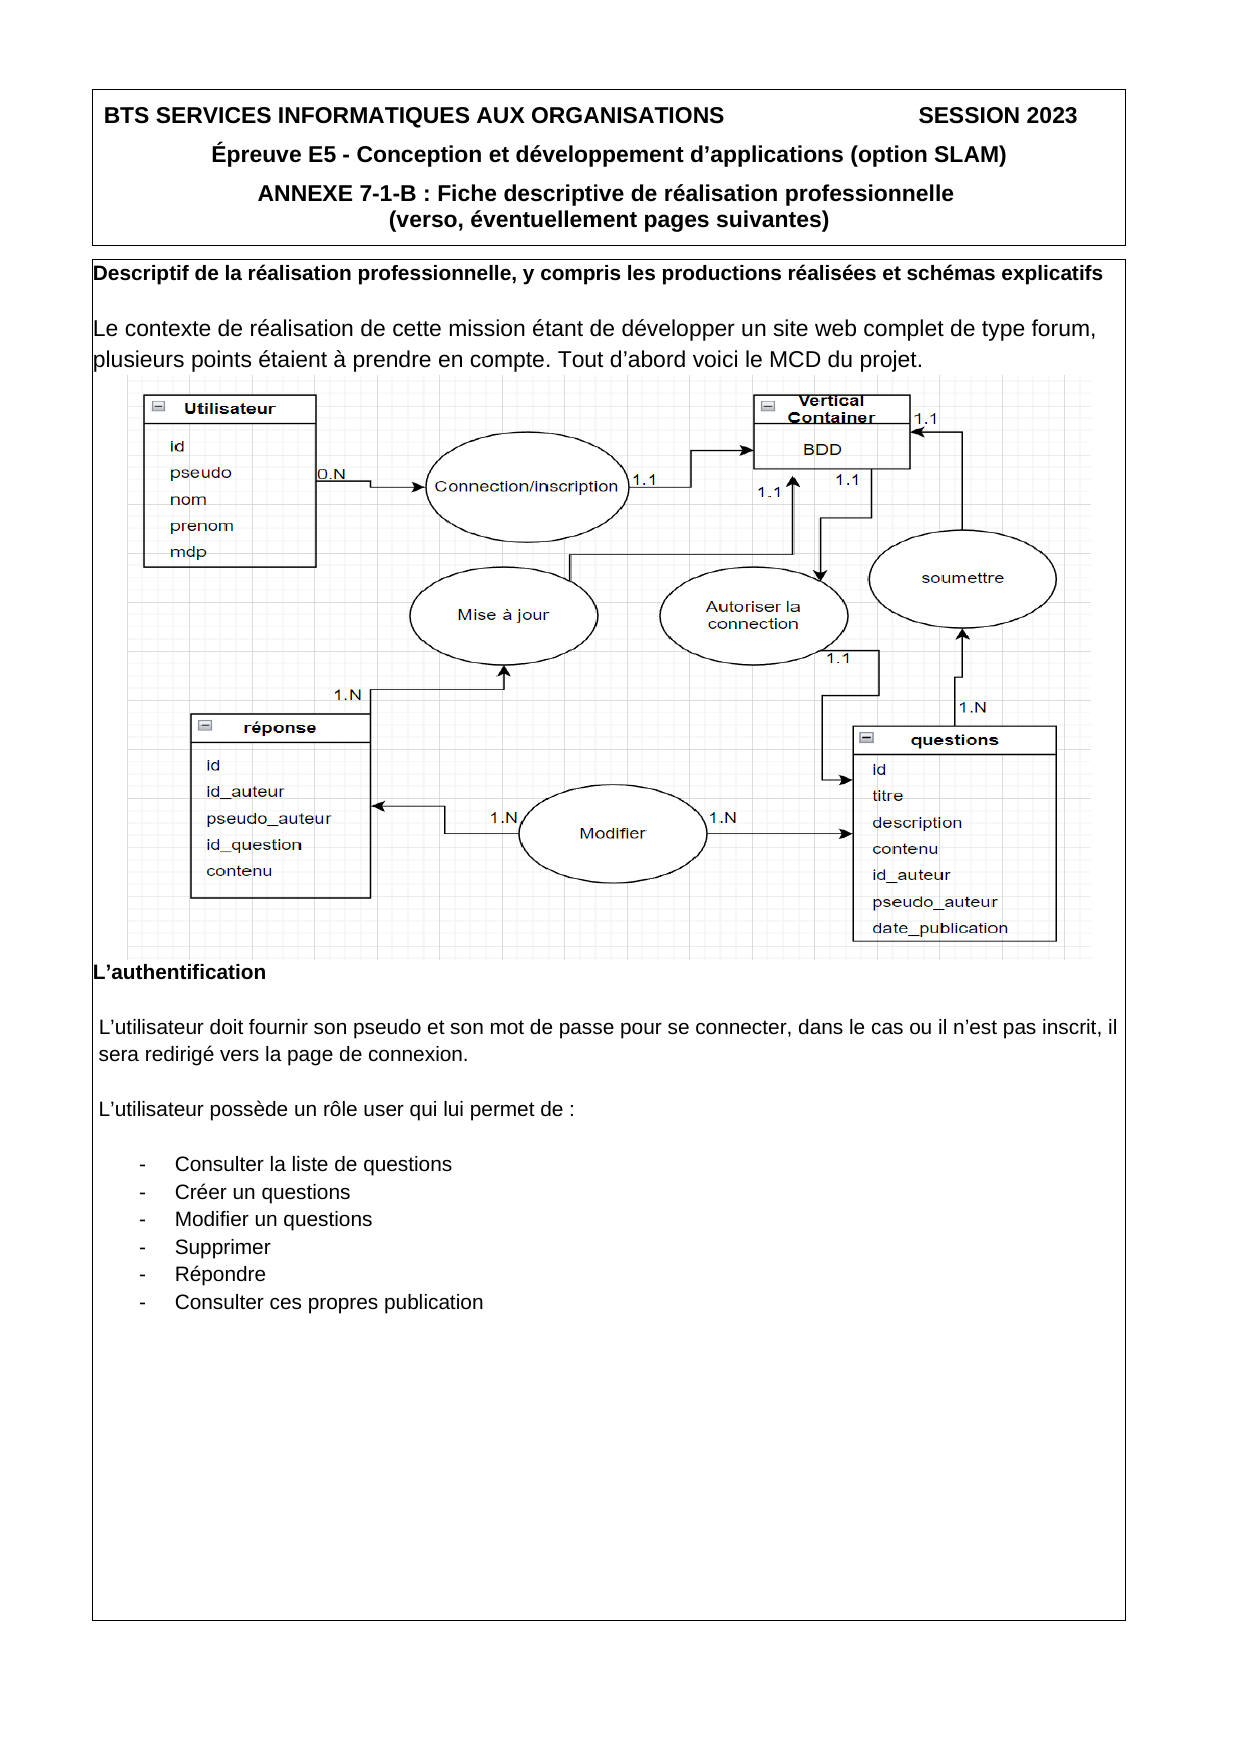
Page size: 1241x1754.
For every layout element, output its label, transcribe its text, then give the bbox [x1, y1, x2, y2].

table_header BTS Services informatiques aux organisations SESSION 2023 Épreuve E5 - Conception et développement d’applications (option SLAM) ANNEXE 7-1-B : Fiche descriptive de réalisation professionnelle (verso, éventuellement pages suivantes) [93, 90, 1125, 245]
picture [127, 375, 1091, 960]
table_header Descriptif de la réalisation professionnelle, y compris les productions réalisées et schémas explicatifs Le contexte de réalisation de cette mission étant de développer un site web complet de type forum, plusieurs points étaient à prendre en compte. Tout d’abord voici le MCD du projet. L’authentification L’utilisateur doit fournir son pseudo et son mot de passe pour se connecter, dans le cas ou il n’est pas inscrit, il sera redirigé vers la page de connexion. L’utilisateur possède un rôle user qui lui permet de : - Consulter la liste de questions - Créer un questions - Modifier un questions - Supprimer - Répondre - Consulter ces propres publication [93, 260, 1125, 1620]
